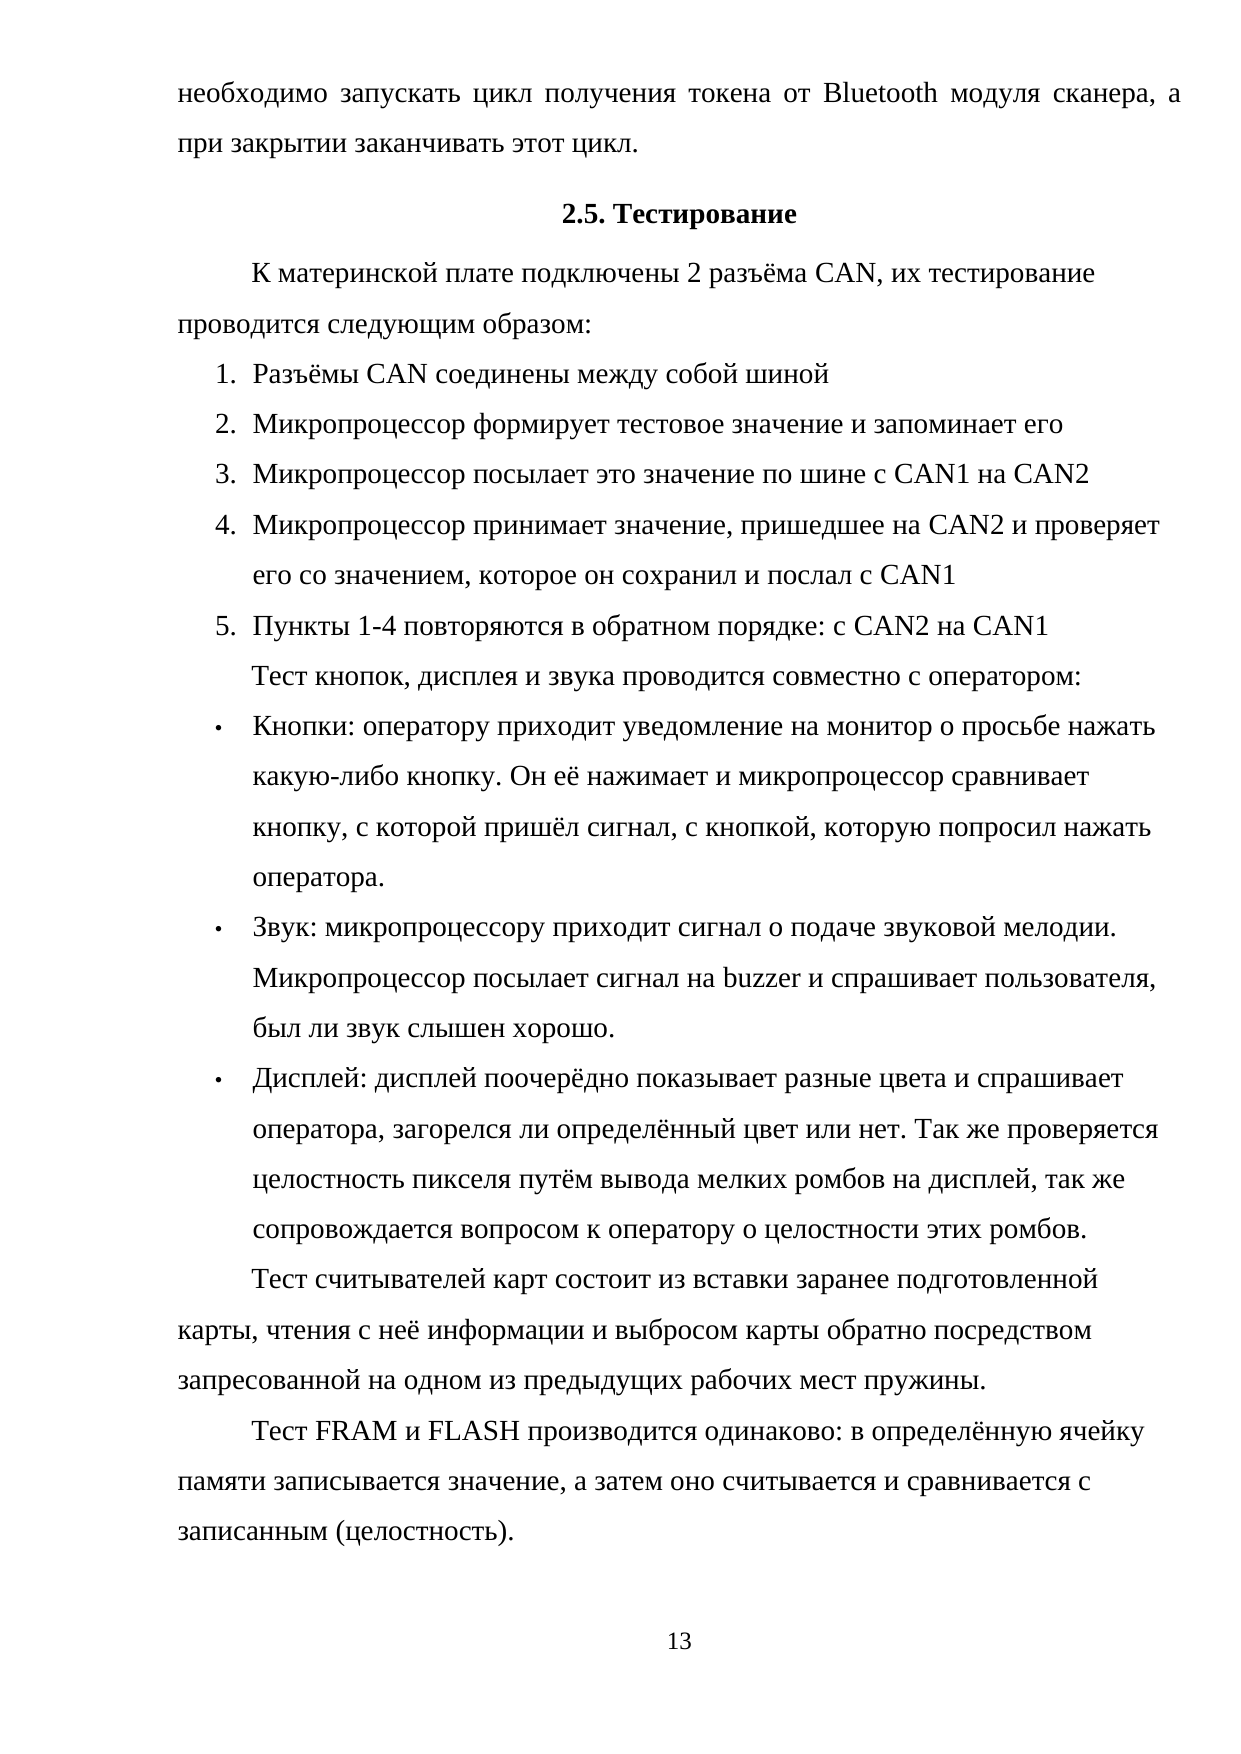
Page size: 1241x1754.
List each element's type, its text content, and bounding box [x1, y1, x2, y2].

list Кнопки: оператору приходит уведомление на монитор о просьбе нажать какую-либо кнопку. Он её нажимает и микропроцессор сравнивает кнопку, с которой пришёл сигнал, с кнопкой, которую попросил нажать оператора. [215, 708, 1181, 893]
text Тест FRAM и FLASH производится одинаково: в определённую ячейку памяти записывается значение, а затем оно считывается и сравнивается с записанным (целостность). [177, 1413, 1181, 1547]
text необходимо запускать цикл получения токена от Bluetooth модуля сканера, а при закрытии заканчивать этот цикл. [177, 75, 1181, 159]
list Микропроцессор посылает это значение по шине с CAN1 на CAN2 [215, 457, 1181, 490]
text Тест считывателей карт состоит из вставки заранее подготовленной карты, чтения с неё информации и выбросом карты обратно посредством запресованной на одном из предыдущих рабочих мест пружины. [177, 1262, 1181, 1396]
list Разъёмы CAN соединены между собой шиной [215, 356, 1181, 389]
list Пункты 1-4 повторяются в обратном порядке: с CAN2 на CAN1 [215, 608, 1181, 641]
text К материнской плате подключены 2 разъёма CAN, их тестирование проводится следующим образом: [177, 255, 1181, 339]
list Звук: микропроцессору приходит сигнал о подаче звуковой мелодии. Микропроцессор посылает сигнал на buzzer и спрашивает пользователя, был ли звук слышен хорошо. [215, 909, 1181, 1044]
list Дисплей: дисплей поочерёдно показывает разные цвета и спрашивает оператора, загорелся ли определённый цвет или нет. Так же проверяется целостность пикселя путём вывода мелких ромбов на дисплей, так же сопровождается вопросом к оператору о целостности этих ромбов. [215, 1060, 1181, 1245]
subtitle 2.5. Тестирование [177, 196, 1181, 230]
list Микропроцессор формирует тестовое значение и запоминает его [215, 406, 1181, 440]
text Тест кнопок, дисплея и звука проводится совместно с оператором: [177, 658, 1181, 691]
list Микропроцессор принимает значение, пришедшее на CAN2 и проверяет его со значением, которое он сохранил и послал с CAN1 [215, 507, 1181, 591]
